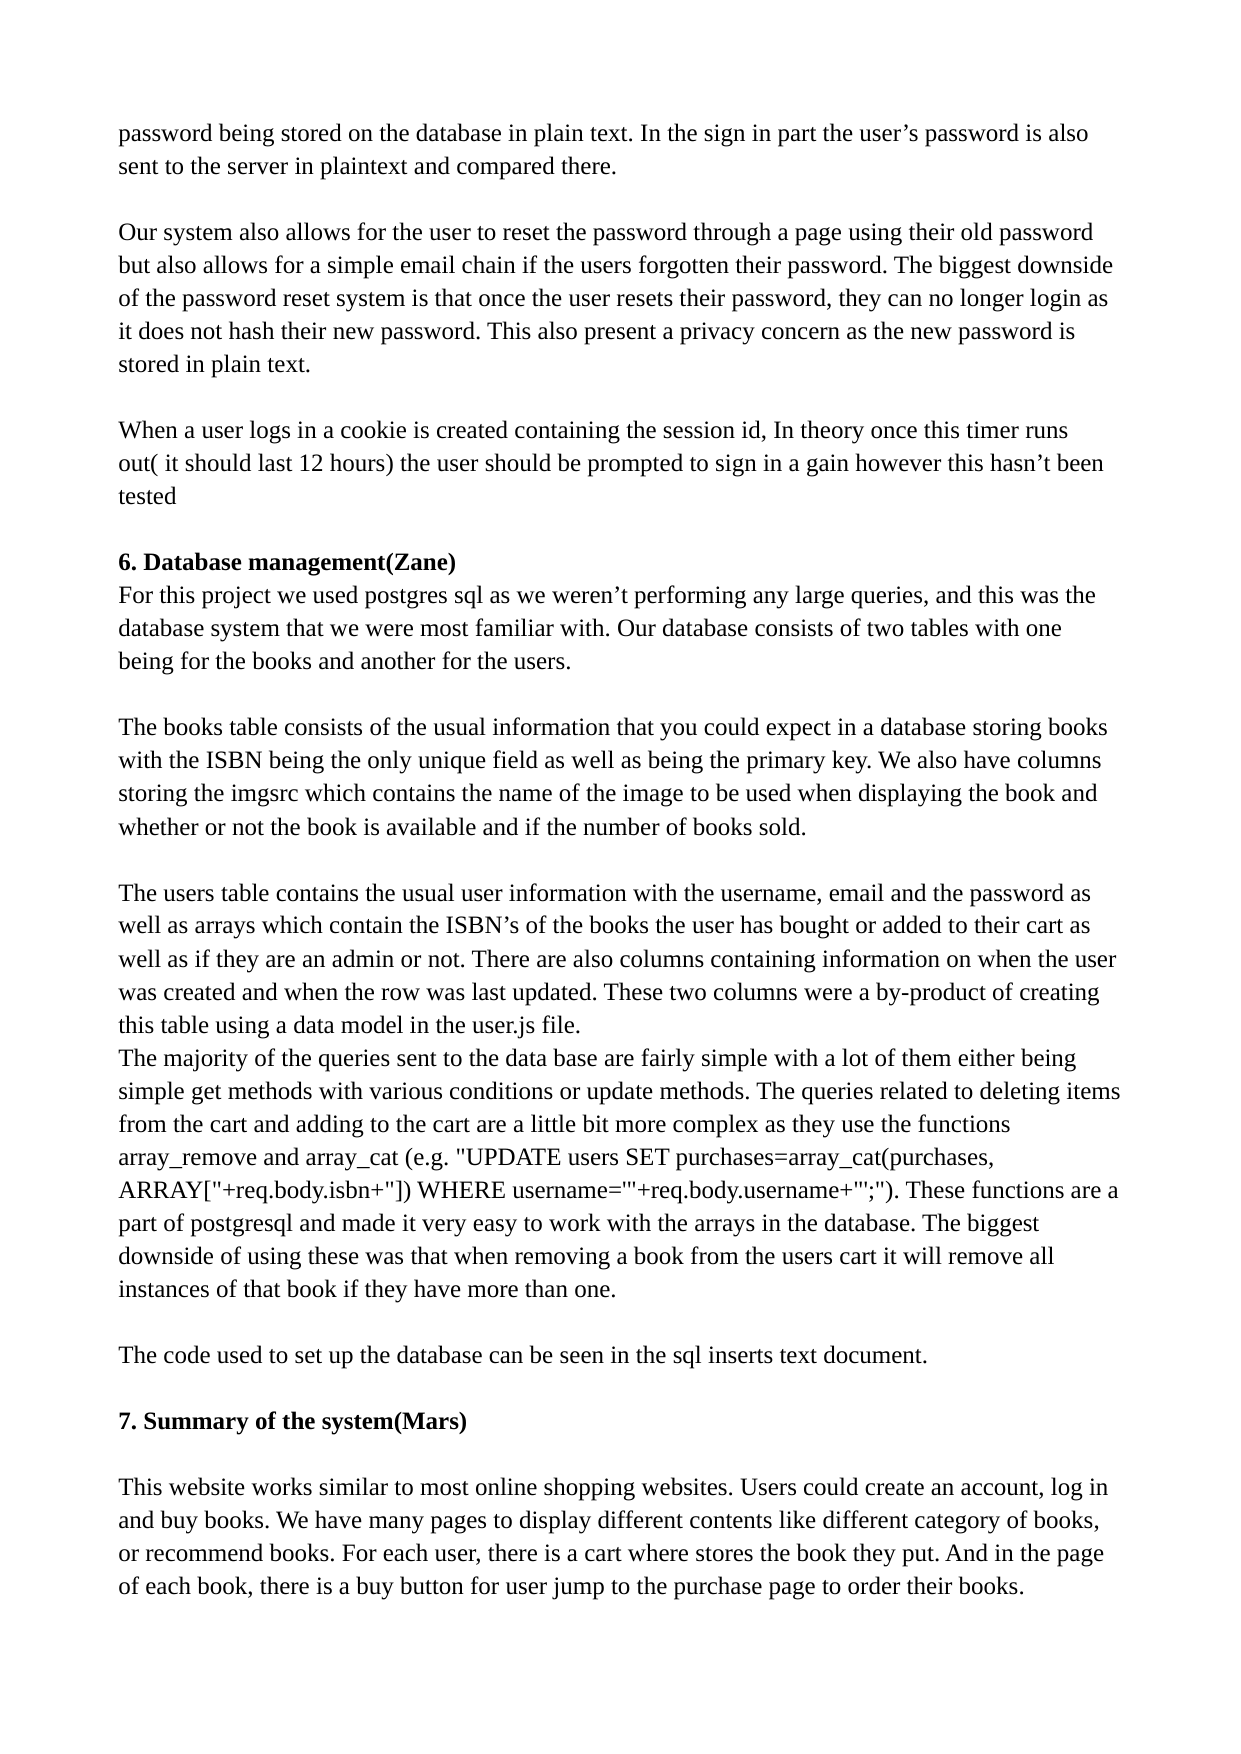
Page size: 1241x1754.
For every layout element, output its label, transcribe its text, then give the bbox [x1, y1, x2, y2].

text The code used to set up the database can be seen in the sql inserts text document. [118, 1340, 1122, 1369]
text For this project we used postgres sql as we weren’t performing any large queries, and this was the database system that we were most familiar with. Our database consists of two tables with one being for the books and another for the users. [118, 580, 1122, 675]
text When a user logs in a cookie is created containing the session id, In theory once this timer runs out( it should last 12 hours) the user should be prompted to sign in a gain however this hasn’t been tested [118, 415, 1122, 510]
text The books table consists of the usual information that you could expect in a database storing books with the ISBN being the only unique field as well as being the primary key. We also have columns storing the imgsrc which contains the name of the image to be used when displaying the book and whether or not the book is available and if the number of books sold. [118, 712, 1122, 840]
text 6. Database management(Zane) [118, 547, 1122, 576]
text 7. Summary of the system(Mars) [118, 1406, 1122, 1435]
text password being stored on the database in plain text. In the sign in part the user’s password is also sent to the server in plaintext and compared there. [118, 118, 1122, 180]
text This website works similar to most online shopping websites. Users could create an account, log in and buy books. We have many pages to display different contents like different category of books, or recommend books. For each user, there is a cart where stores the book they put. And in the page of each book, there is a buy button for user jump to the purchase page to order their books. [118, 1472, 1122, 1600]
text Our system also allows for the user to reset the password through a page using their old password but also allows for a simple email chain if the users forgotten their password. The biggest downside of the password reset system is that once the user resets their password, they can no longer login as it does not hash their new password. This also present a privacy concern as the new password is stored in plain text. [118, 217, 1122, 378]
text The users table contains the usual user information with the username, email and the password as well as arrays which contain the ISBN’s of the books the user has bought or added to their cart as well as if they are an admin or not. There are also columns containing information on when the user was created and when the row was last updated. These two columns were a by-product of creating this table using a data model in the user.js file. [118, 878, 1122, 1038]
text The majority of the queries sent to the data base are fairly simple with a lot of them either being simple get methods with various conditions or update methods. The queries related to deleting items from the cart and adding to the cart are a little bit more complex as they use the functions array_remove and array_cat (e.g. "UPDATE users SET purchases=array_cat(purchases, ARRAY["+req.body.isbn+"]) WHERE username='"+req.body.username+"';"). These functions are a part of postgresql and made it very easy to work with the arrays in the database. The biggest downside of using these was that when removing a book from the users cart it will remove all instances of that book if they have more than one. [118, 1043, 1122, 1303]
